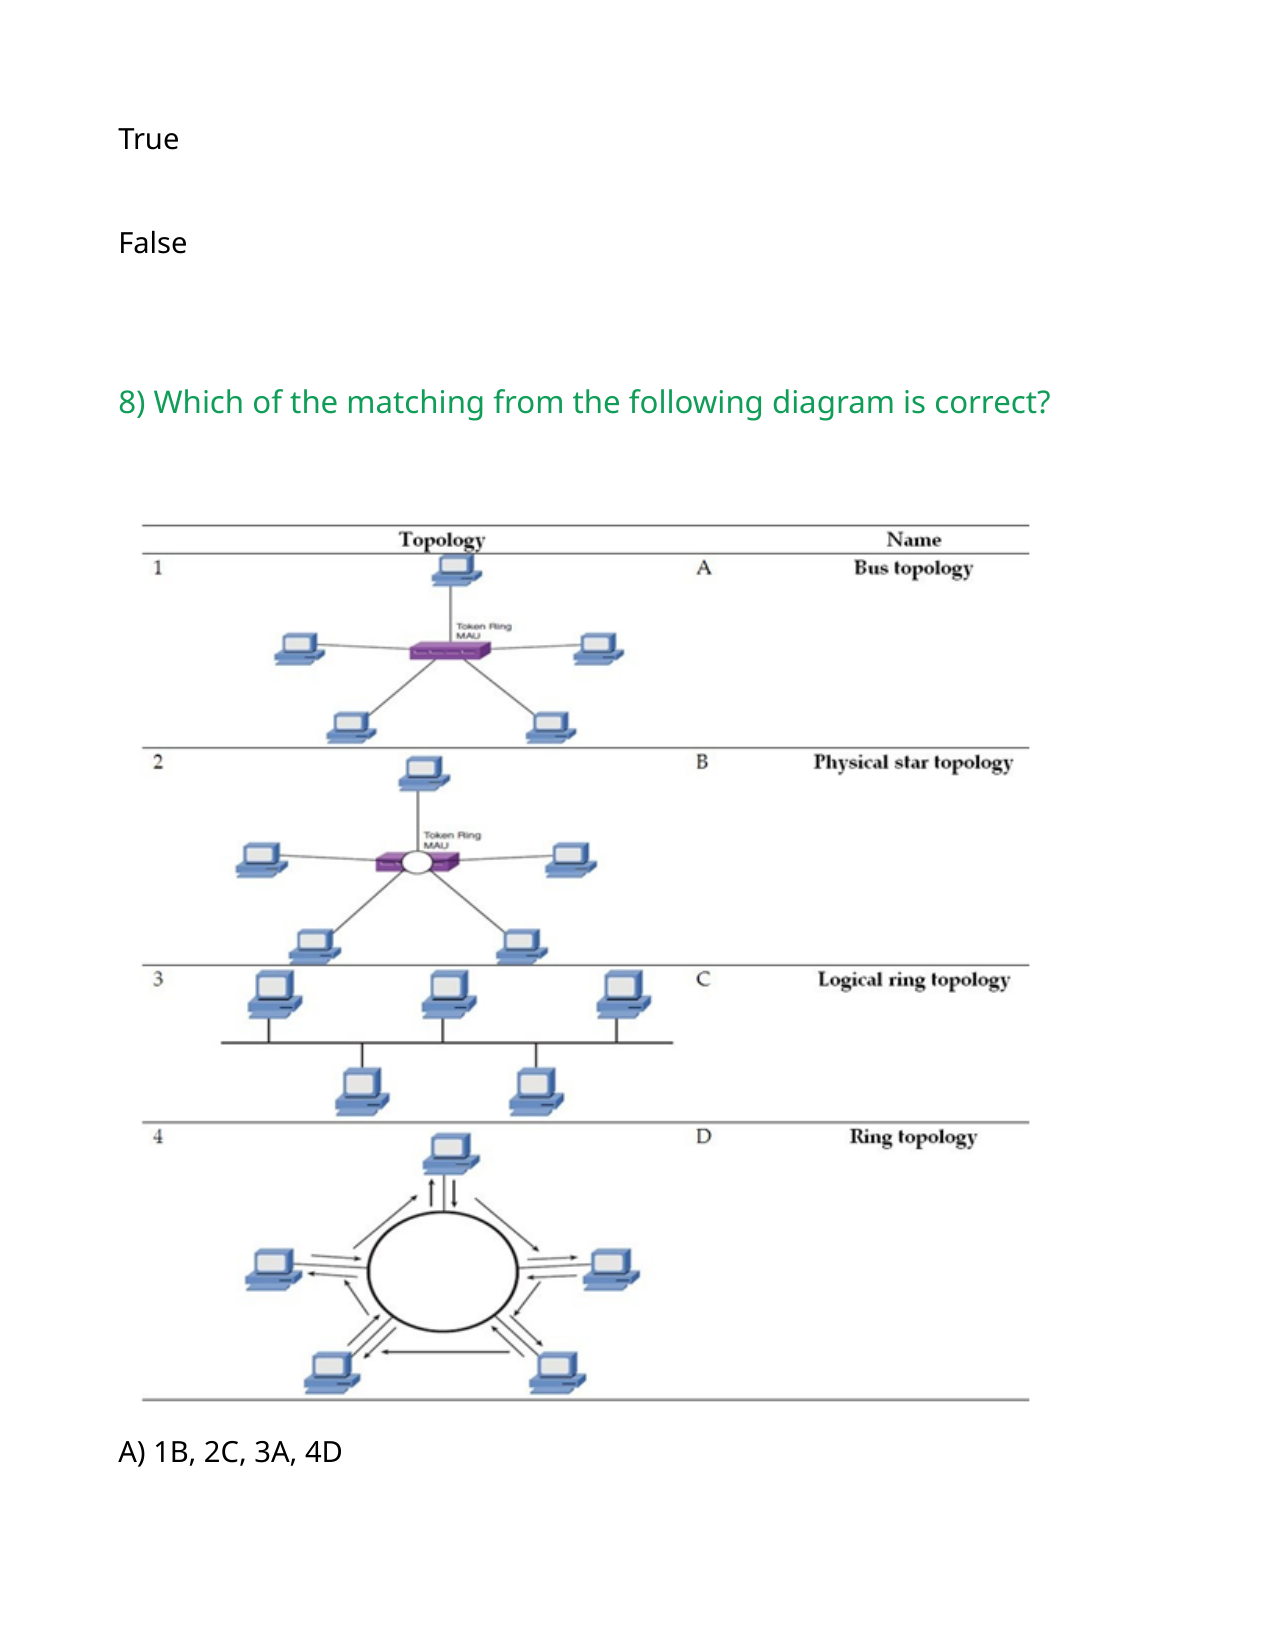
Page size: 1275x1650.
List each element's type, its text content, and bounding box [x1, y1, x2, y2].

text A) 1B, 2C, 3A, 4D [118, 1431, 1157, 1471]
text 8) Which of the matching from the following diagram is correct? [118, 380, 1157, 423]
text [0, 118, 31, 149]
text True [118, 118, 1157, 158]
text False [118, 222, 1157, 262]
text [0, 1431, 31, 1462]
picture [118, 500, 1103, 1414]
text [0, 222, 31, 253]
